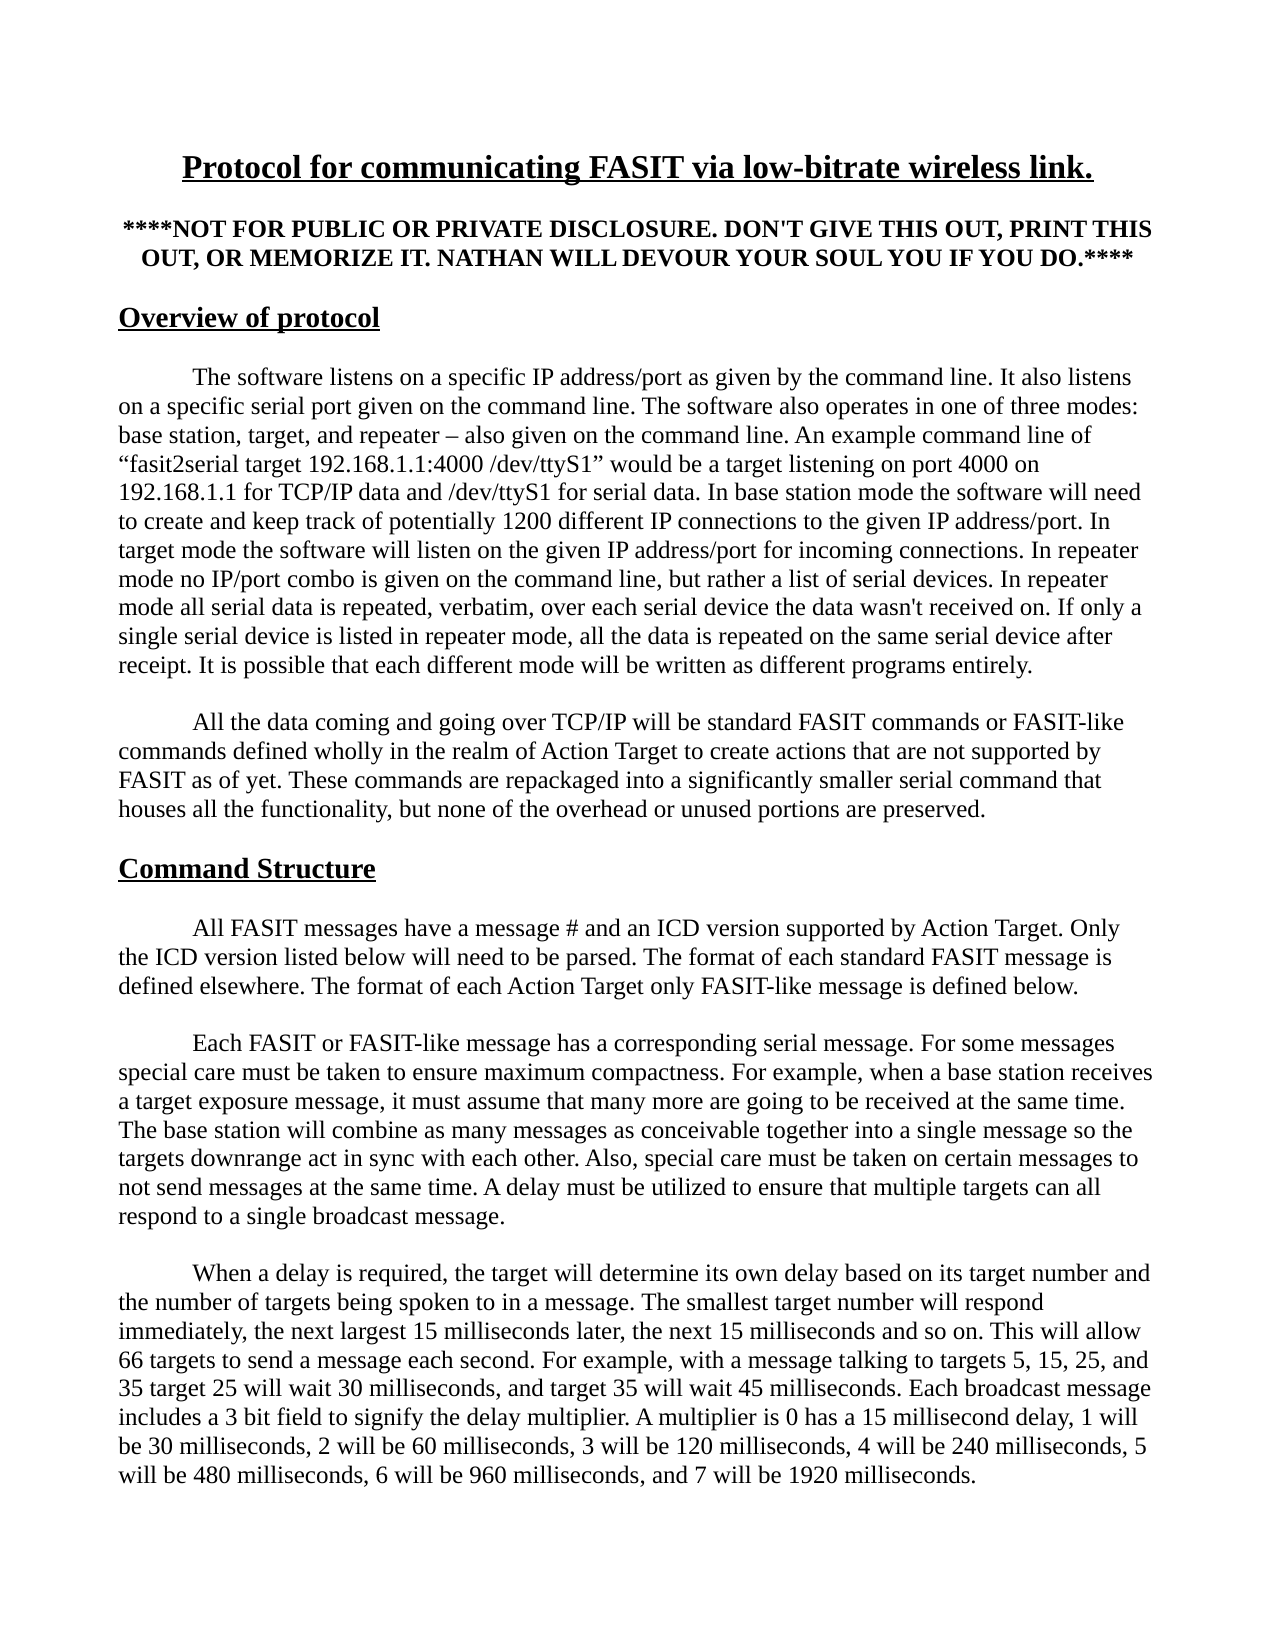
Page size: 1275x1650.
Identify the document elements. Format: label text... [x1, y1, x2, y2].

text Command Structure [118, 851, 1157, 885]
text When a delay is required, the target will determine its own delay based on its target number and the number of targets being spoken to in a message. The smallest target number will respond immediately, the next largest 15 milliseconds later, the next 15 milliseconds and so on. This will allow 66 targets to send a message each second. For example, with a message talking to targets 5, 15, 25, and 35 target 25 will wait 30 milliseconds, and target 35 will wait 45 milliseconds. Each broadcast message includes a 3 bit field to signify the delay multiplier. A multiplier is 0 has a 15 millisecond delay, 1 will be 30 milliseconds, 2 will be 60 milliseconds, 3 will be 120 milliseconds, 4 will be 240 milliseconds, 5 will be 480 milliseconds, 6 will be 960 milliseconds, and 7 will be 1920 milliseconds. [118, 1258, 1157, 1488]
text Protocol for communicating FASIT via low-bitrate wireless link. [118, 147, 1157, 185]
text All the data coming and going over TCP/IP will be standard FASIT commands or FASIT-like commands defined wholly in the realm of Action Target to create actions that are not supported by FASIT as of yet. These commands are repackaged into a significantly smaller serial command that houses all the functionality, but none of the overhead or unused portions are preserved. [118, 707, 1157, 822]
text Overview of protocol [118, 300, 1157, 334]
text ****NOT FOR PUBLIC OR PRIVATE DISCLOSURE. DON'T GIVE THIS OUT, PRINT THIS OUT, OR MEMORIZE IT. NATHAN WILL DEVOUR YOUR SOUL YOU IF YOU DO.**** [118, 214, 1157, 271]
text The software listens on a specific IP address/port as given by the command line. It also listens on a specific serial port given on the command line. The software also operates in one of three modes: base station, target, and repeater – also given on the command line. An example command line of “fasit2serial target 192.168.1.1:4000 /dev/ttyS1” would be a target listening on port 4000 on 192.168.1.1 for TCP/IP data and /dev/ttyS1 for serial data. In base station mode the software will need to create and keep track of potentially 1200 different IP connections to the given IP address/port. In target mode the software will listen on the given IP address/port for incoming connections. In repeater mode no IP/port combo is given on the command line, but rather a list of serial devices. In repeater mode all serial data is repeated, verbatim, over each serial device the data wasn't received on. If only a single serial device is listed in repeater mode, all the data is repeated on the same serial device after receipt. It is possible that each different mode will be written as different programs entirely. [118, 362, 1157, 679]
text Each FASIT or FASIT-like message has a corresponding serial message. For some messages special care must be taken to ensure maximum compactness. For example, when a base station receives a target exposure message, it must assume that many more are going to be received at the same time. The base station will combine as many messages as conceivable together into a single message so the targets downrange act in sync with each other. Also, special care must be taken on certain messages to not send messages at the same time. A delay must be utilized to ensure that multiple targets can all respond to a single broadcast message. [118, 1028, 1157, 1230]
text All FASIT messages have a message # and an ICD version supported by Action Target. Only the ICD version listed below will need to be parsed. The format of each standard FASIT message is defined elsewhere. The format of each Action Target only FASIT-like message is defined below. [118, 913, 1157, 1000]
